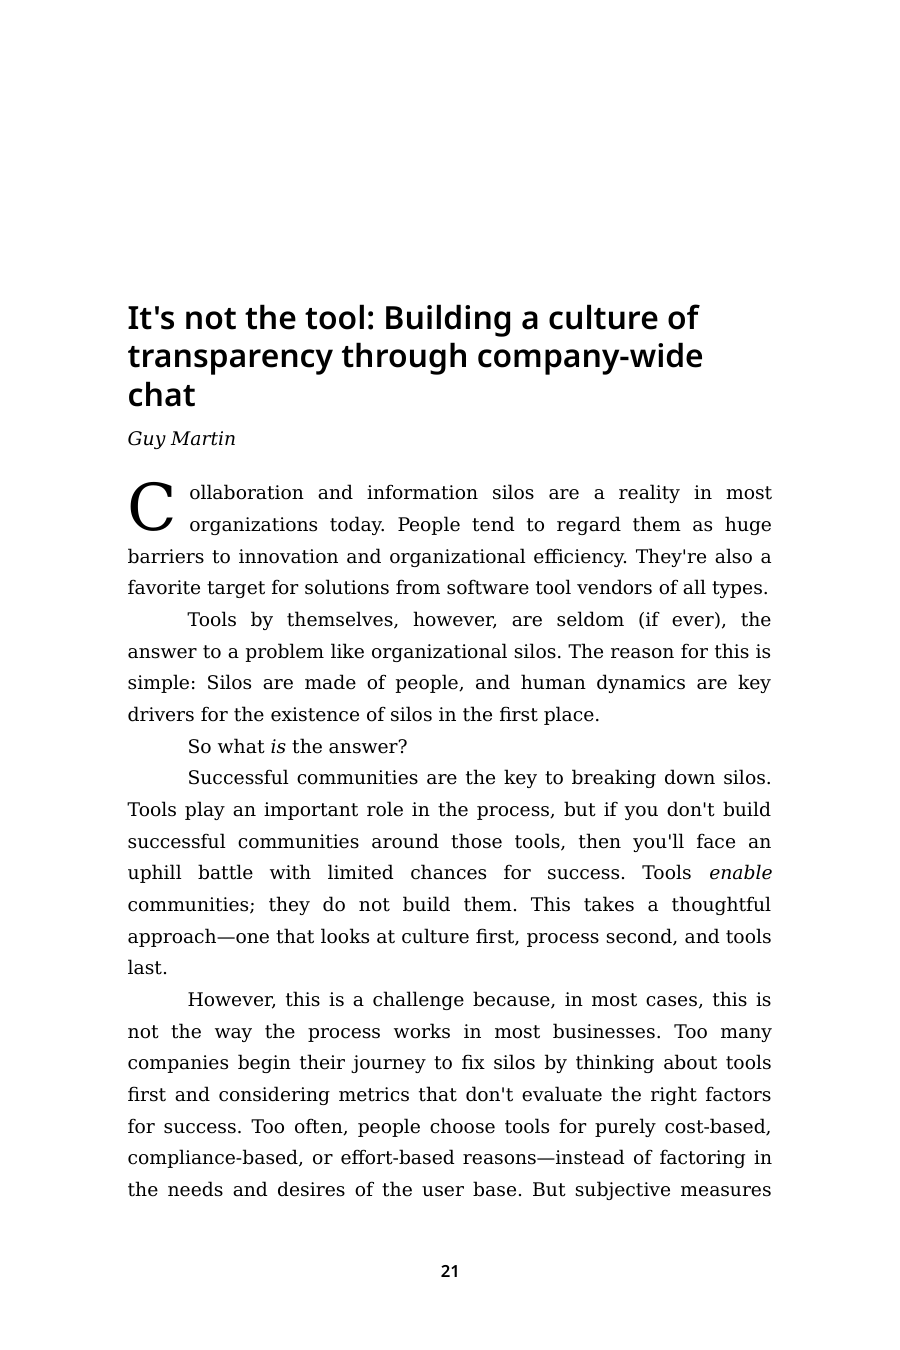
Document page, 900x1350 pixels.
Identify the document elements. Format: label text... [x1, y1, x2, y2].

text Collaboration and information silos are a reality in most organizations today. People tend to regard them as huge barriers to innovation and organizational efficiency. They're also a favorite target for solutions from software tool vendors of all types. [127, 482, 772, 599]
text Tools by themselves, however, are seldom (if ever), the answer to a problem like organizational silos. The reason for this is simple: Silos are made of people, and human dynamics are key drivers for the existence of silos in the first place. [127, 609, 772, 726]
text Successful communities are the key to breaking down silos. Tools play an important role in the process, but if you don't build successful communities around those tools, then you'll face an uphill battle with limited chances for success. Tools enable communities; they do not build them. This takes a thoughtful approach—one that looks at culture first, process second, and tools last. [127, 767, 772, 979]
text Guy Martin [127, 428, 772, 450]
text So what is the answer? [127, 736, 772, 758]
subtitle It's not the tool: Building a culture of transparency through company-wide chat [127, 298, 772, 416]
text However, this is a challenge because, in most cases, this is not the way the process works in most businesses. Too many companies begin their journey to fix silos by thinking about tools first and considering metrics that don't evaluate the right factors for success. Too often, people choose tools for purely cost-based, compliance-based, or effort-based reasons—instead of factoring in the needs and desires of the user base. But subjective measures [127, 989, 772, 1201]
